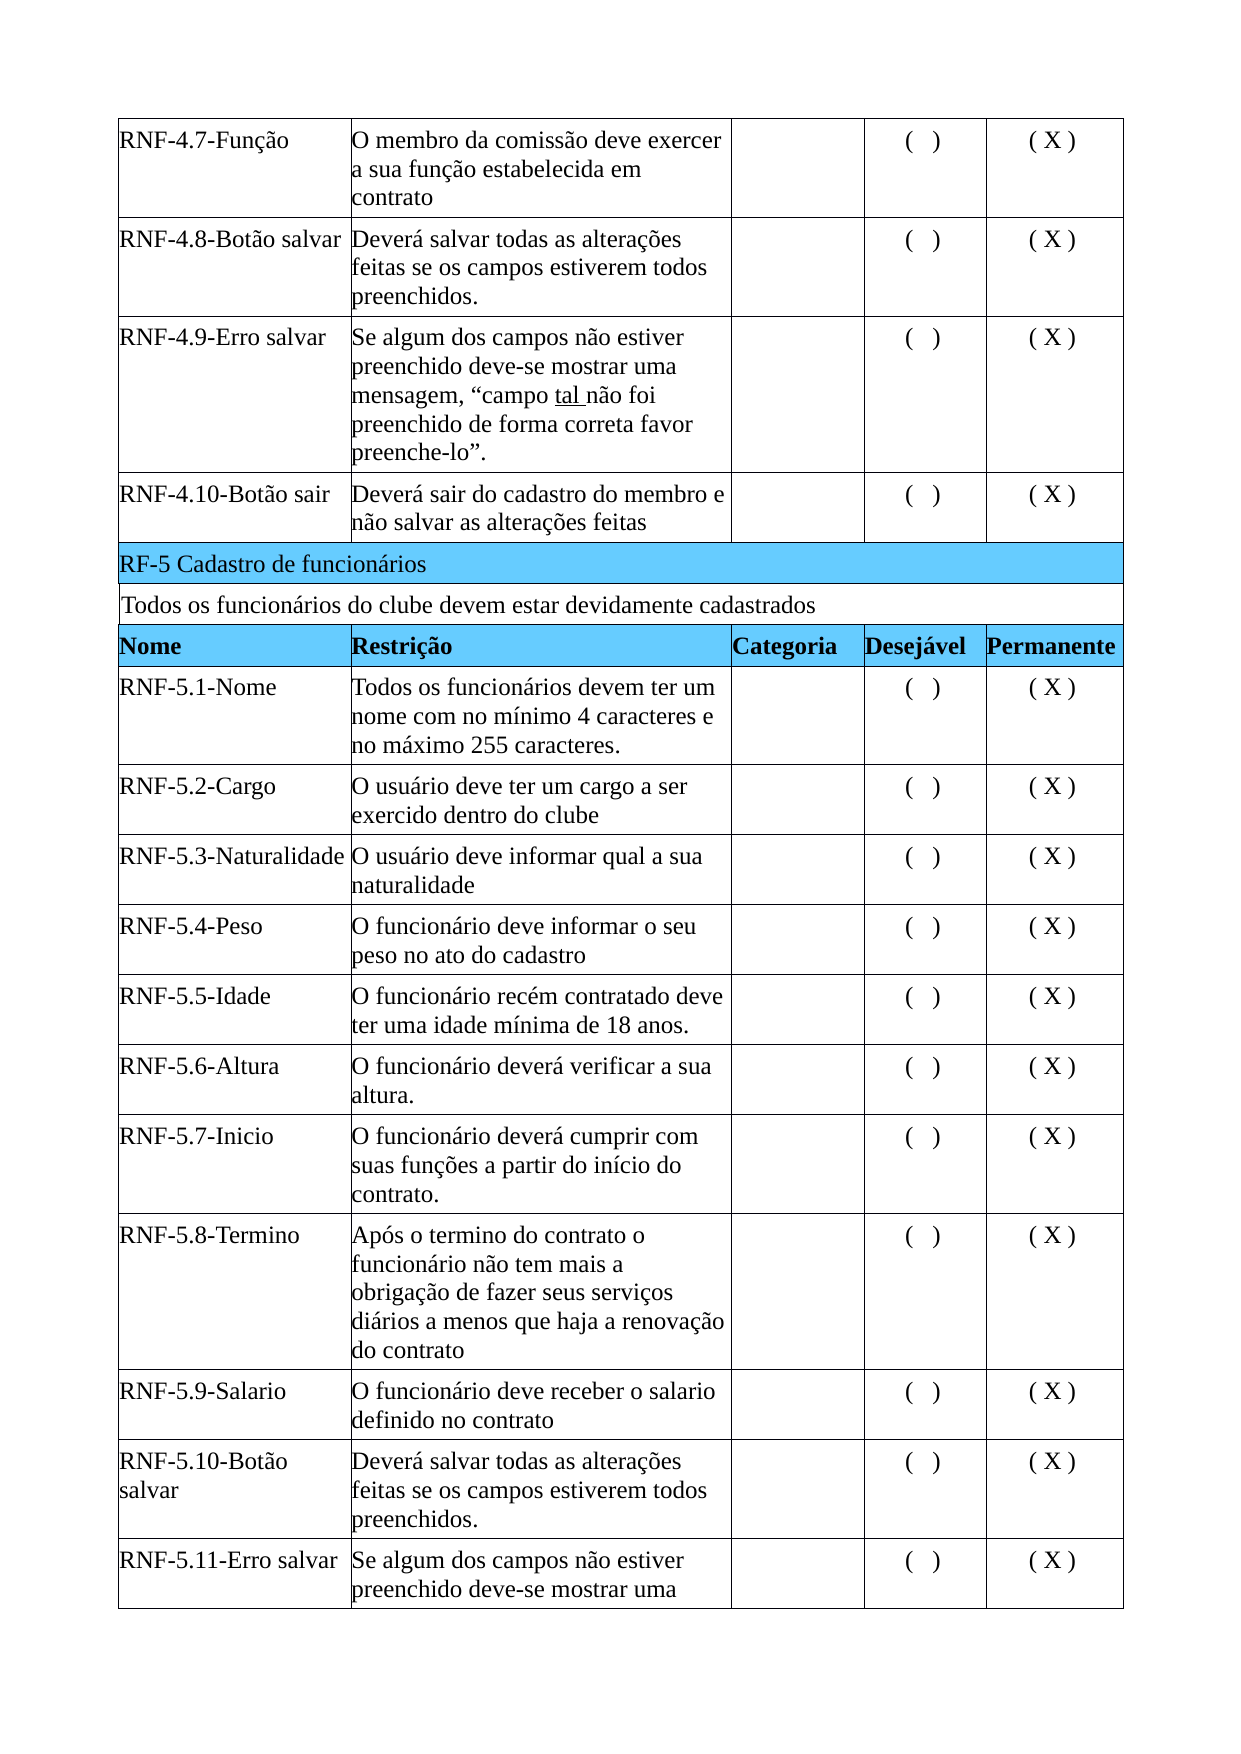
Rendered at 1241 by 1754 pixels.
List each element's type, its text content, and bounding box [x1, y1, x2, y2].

table_cell RNF-5.2-Cargo [119, 765, 351, 834]
table_cell [732, 1115, 864, 1213]
table_cell ( ) [865, 1214, 986, 1369]
table_cell O funcionário deve informar o seu peso no ato do cadastro [352, 905, 731, 974]
table_cell RNF-5.9-Salario [119, 1370, 351, 1439]
table_cell ( X ) [987, 1045, 1123, 1114]
table_cell [732, 765, 864, 834]
table_cell Se algum dos campos não estiver preenchido deve-se mostrar uma [352, 1539, 731, 1608]
table_cell [732, 667, 864, 764]
table_cell [732, 473, 864, 542]
table_cell RNF-4.10-Botão sair [119, 473, 351, 542]
table_cell RNF-5.3-Naturalidade [119, 835, 351, 904]
table_cell Nome [119, 625, 351, 666]
table_cell ( X ) [987, 218, 1123, 316]
table_cell O funcionário recém contratado deve ter uma idade mínima de 18 anos. [352, 975, 731, 1044]
table_cell ( ) [865, 835, 986, 904]
table_cell RNF-5.7-Inicio [119, 1115, 351, 1213]
table_cell RNF-4.8-Botão salvar [119, 218, 351, 316]
table_cell ( ) [865, 317, 986, 472]
table_cell ( X ) [987, 975, 1123, 1044]
table_cell [732, 317, 864, 472]
table_cell ( X ) [987, 473, 1123, 542]
table_cell RNF-5.6-Altura [119, 1045, 351, 1114]
table_cell Categoria [732, 625, 864, 666]
table_cell Deverá salvar todas as alterações feitas se os campos estiverem todos preenchidos. [352, 218, 731, 316]
table_cell RNF-5.5-Idade [119, 975, 351, 1044]
table_cell RNF-5.8-Termino [119, 1214, 351, 1369]
table_cell ( ) [865, 473, 986, 542]
table_cell O funcionário deve receber o salario definido no contrato [352, 1370, 731, 1439]
table_cell [732, 1214, 864, 1369]
table_cell ( X ) [987, 1370, 1123, 1439]
table_cell [732, 1539, 864, 1608]
table_cell O usuário deve informar qual a sua naturalidade [352, 835, 731, 904]
table_cell ( ) [865, 1045, 986, 1114]
table_cell [732, 975, 864, 1044]
table_cell ( X ) [987, 119, 1123, 217]
table_cell ( ) [865, 765, 986, 834]
table_cell Desejável [865, 625, 986, 666]
table_cell Todos os funcionários devem ter um nome com no mínimo 4 caracteres e no máximo 255 caracteres. [352, 667, 731, 764]
table_cell [732, 119, 864, 217]
table_cell Se algum dos campos não estiver preenchido deve-se mostrar uma mensagem, “campo tal não foi preenchido de forma correta favor preenche-lo”. [352, 317, 731, 472]
table_cell O funcionário deverá verificar a sua altura. [352, 1045, 731, 1114]
table_cell ( X ) [987, 1115, 1123, 1213]
table_cell RNF-5.4-Peso [119, 905, 351, 974]
table_cell Todos os funcionários do clube devem estar devidamente cadastrados [120, 584, 1123, 624]
table_cell ( X ) [987, 835, 1123, 904]
table_cell RNF-5.10-Botão salvar [119, 1440, 351, 1538]
table_cell RNF-4.9-Erro salvar [119, 317, 351, 472]
table_cell ( ) [865, 1440, 986, 1538]
table_cell [732, 1370, 864, 1439]
table_cell ( ) [865, 667, 986, 764]
table_cell ( X ) [987, 905, 1123, 974]
table_cell ( ) [865, 975, 986, 1044]
table_cell ( ) [865, 1115, 986, 1213]
table_cell [732, 1440, 864, 1538]
table_cell [732, 1045, 864, 1114]
table_cell Após o termino do contrato o funcionário não tem mais a obrigação de fazer seus serviços diários a menos que haja a renovação do contrato [352, 1214, 731, 1369]
table_cell RF-5 Cadastro de funcionários [119, 543, 1123, 583]
table_cell [732, 905, 864, 974]
table_cell Deverá sair do cadastro do membro e não salvar as alterações feitas [352, 473, 731, 542]
table_cell ( X ) [987, 667, 1123, 764]
table_cell RNF-5.1-Nome [119, 667, 351, 764]
table_cell ( ) [865, 218, 986, 316]
table_cell [732, 835, 864, 904]
table_cell ( X ) [987, 317, 1123, 472]
table_cell Deverá salvar todas as alterações feitas se os campos estiverem todos preenchidos. [352, 1440, 731, 1538]
table_cell RNF-5.11-Erro salvar [119, 1539, 351, 1608]
table_cell [732, 218, 864, 316]
table_cell RNF-4.7-Função [119, 119, 351, 217]
table_cell Permanente [987, 625, 1123, 666]
table_cell ( X ) [987, 1214, 1123, 1369]
table_cell ( ) [865, 1370, 986, 1439]
table_cell ( X ) [987, 1539, 1123, 1608]
table_cell ( ) [865, 119, 986, 217]
table_cell ( ) [865, 1539, 986, 1608]
table_cell O funcionário deverá cumprir com suas funções a partir do início do contrato. [352, 1115, 731, 1213]
table_cell Restrição [352, 625, 731, 666]
table_cell ( ) [865, 905, 986, 974]
table_cell ( X ) [987, 1440, 1123, 1538]
table_cell O usuário deve ter um cargo a ser exercido dentro do clube [352, 765, 731, 834]
table_cell O membro da comissão deve exercer a sua função estabelecida em contrato [352, 119, 731, 217]
table_cell ( X ) [987, 765, 1123, 834]
